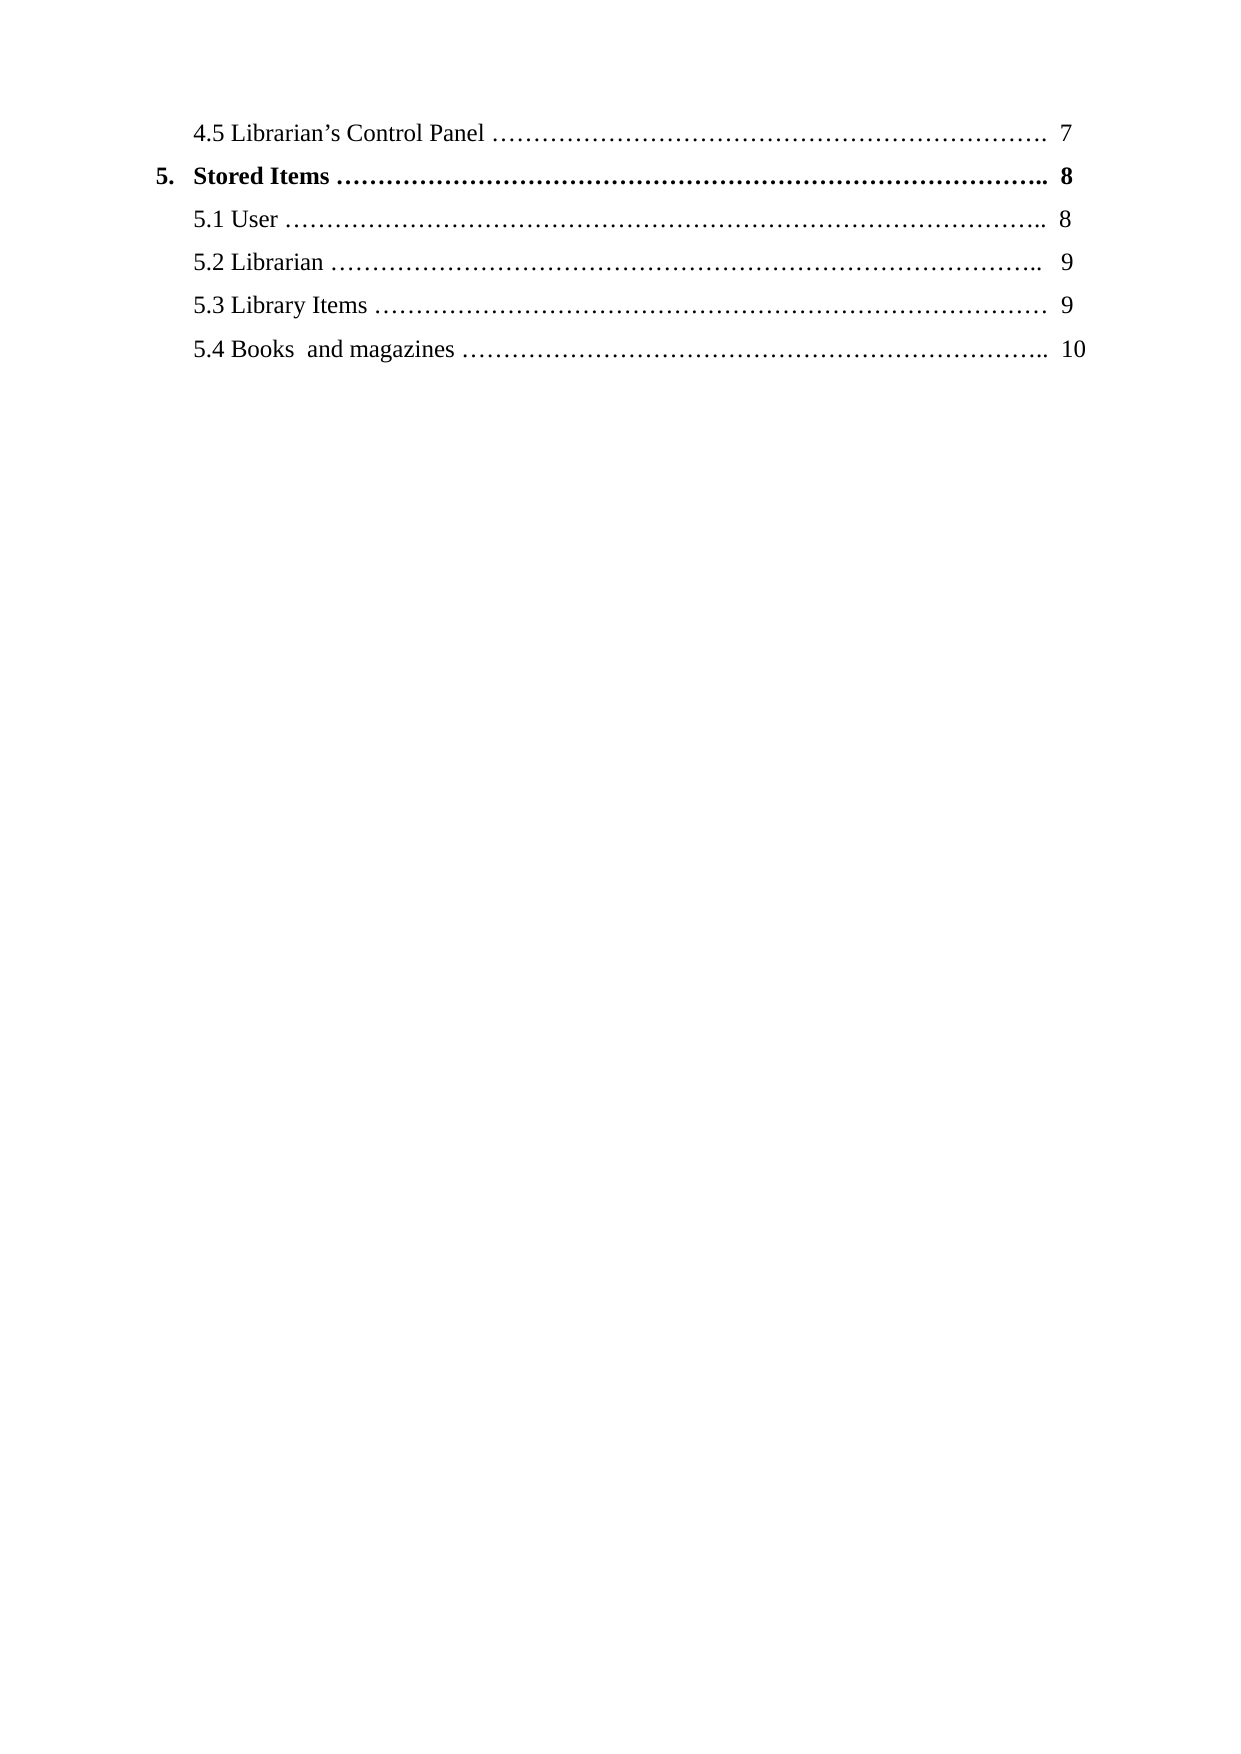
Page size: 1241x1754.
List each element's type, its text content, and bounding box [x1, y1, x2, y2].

list Stored Items ………………………………………………………………………….. 8 [156, 161, 1122, 190]
list User ……………………………………………………………………………….. 8 [193, 204, 1122, 233]
list Librarian’s Control Panel …………………………………………………………. 7 [193, 118, 1122, 147]
list Books and magazines …………………………………………………………….. 10 [193, 334, 1122, 362]
list Librarian ………………………………………………………………………….. 9 [193, 247, 1122, 276]
list Library Items ……………………………………………………………………… 9 [193, 291, 1122, 319]
